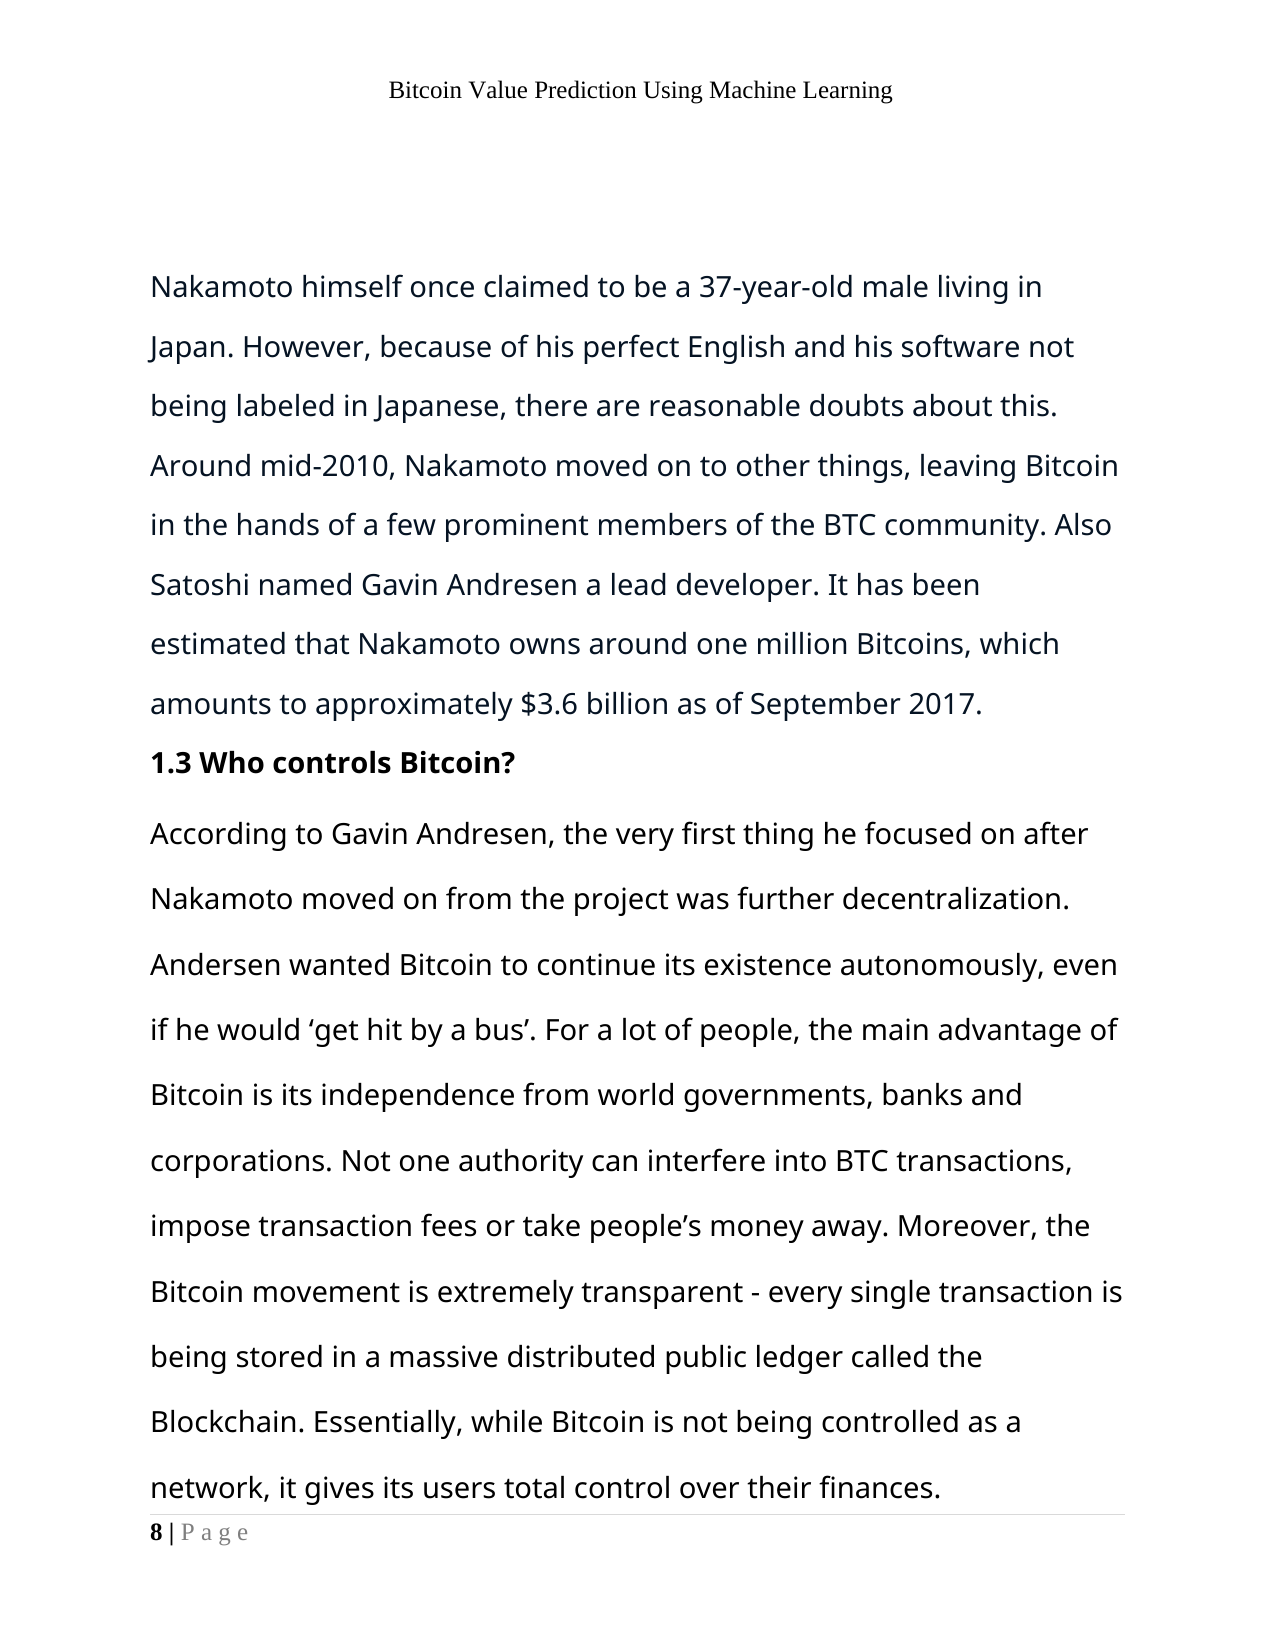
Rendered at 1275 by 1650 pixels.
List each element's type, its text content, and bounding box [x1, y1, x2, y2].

text Nakamoto himself once claimed to be a 37-year-old male living in Japan. However, because of his perfect English and his software not being labeled in Japanese, there are reasonable doubts about this. Around mid-2010, Nakamoto moved on to other things, leaving Bitcoin in the hands of a few prominent members of the BTC community. Also Satoshi named Gavin Andresen a lead developer. It has been estimated that Nakamoto owns around one million Bitcoins, which amounts to approximately $3.6 billion as of September 2017. [150, 267, 1125, 723]
subtitle 1.3 Who controls Bitcoin? [150, 742, 1125, 782]
text According to Gavin Andresen, the very first thing he focused on after Nakamoto moved on from the project was further decentralization. Andersen wanted Bitcoin to continue its existence autonomously, even if he would ‘get hit by a bus’. For a lot of people, the main advantage of Bitcoin is its independence from world governments, banks and corporations. Not one authority can interfere into BTC transactions, impose transaction fees or take people’s money away. Moreover, the Bitcoin movement is extremely transparent - every single transaction is being stored in a massive distributed public ledger called the Blockchain. Essentially, while Bitcoin is not being controlled as a network, it gives its users total control over their finances. [150, 813, 1125, 1507]
